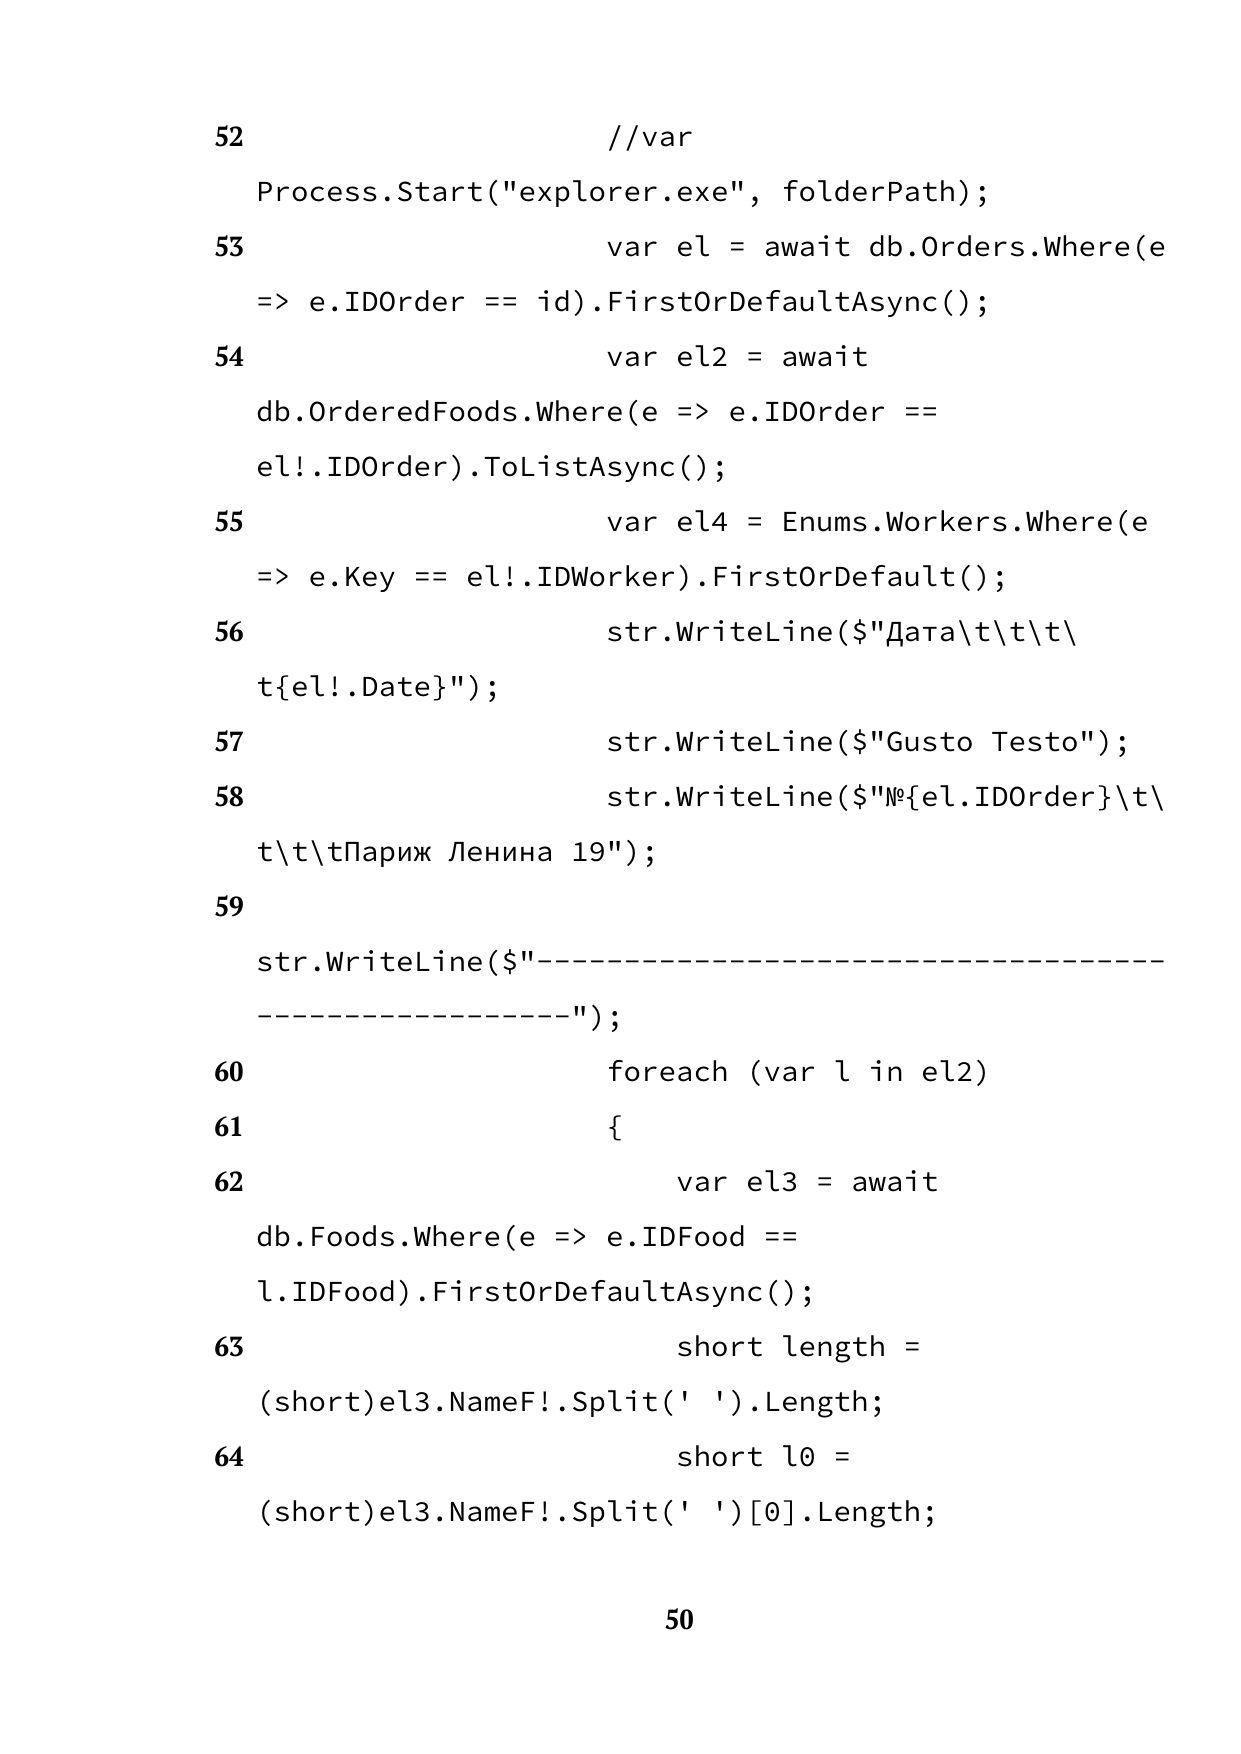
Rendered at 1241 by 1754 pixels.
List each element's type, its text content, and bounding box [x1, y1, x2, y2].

list { [214, 1108, 1181, 1145]
list foreach (var l in el2) [214, 1053, 1181, 1090]
list short length = (short)el3.NameF!.Split(' ').Length; [214, 1328, 1181, 1420]
list var el2 = await db.OrderedFoods.Where(e => e.IDOrder == el!.IDOrder).ToListAsync(); [214, 338, 1181, 485]
list str.WriteLine($"№{el.IDOrder}\t\t\t\tПариж Ленина 19"); [214, 778, 1181, 870]
list var el4 = Enums.Workers.Where(e => e.Key == el!.IDWorker).FirstOrDefault(); [214, 503, 1181, 595]
list var el = await db.Orders.Where(e => e.IDOrder == id).FirstOrDefaultAsync(); [214, 228, 1181, 320]
list var el3 = await db.Foods.Where(e => e.IDFood == l.IDFood).FirstOrDefaultAsync(); [214, 1163, 1181, 1310]
list str.WriteLine($"------------------------------------------------------"); [214, 888, 1181, 1035]
list str.WriteLine($"Дата\t\t\t\t{el!.Date}"); [214, 613, 1181, 705]
list //var Process.Start("explorer.exe", folderPath); [214, 118, 1181, 210]
list str.WriteLine($"Gusto Testo"); [214, 723, 1181, 760]
list short l0 = (short)el3.NameF!.Split(' ')[0].Length; [214, 1438, 1181, 1530]
